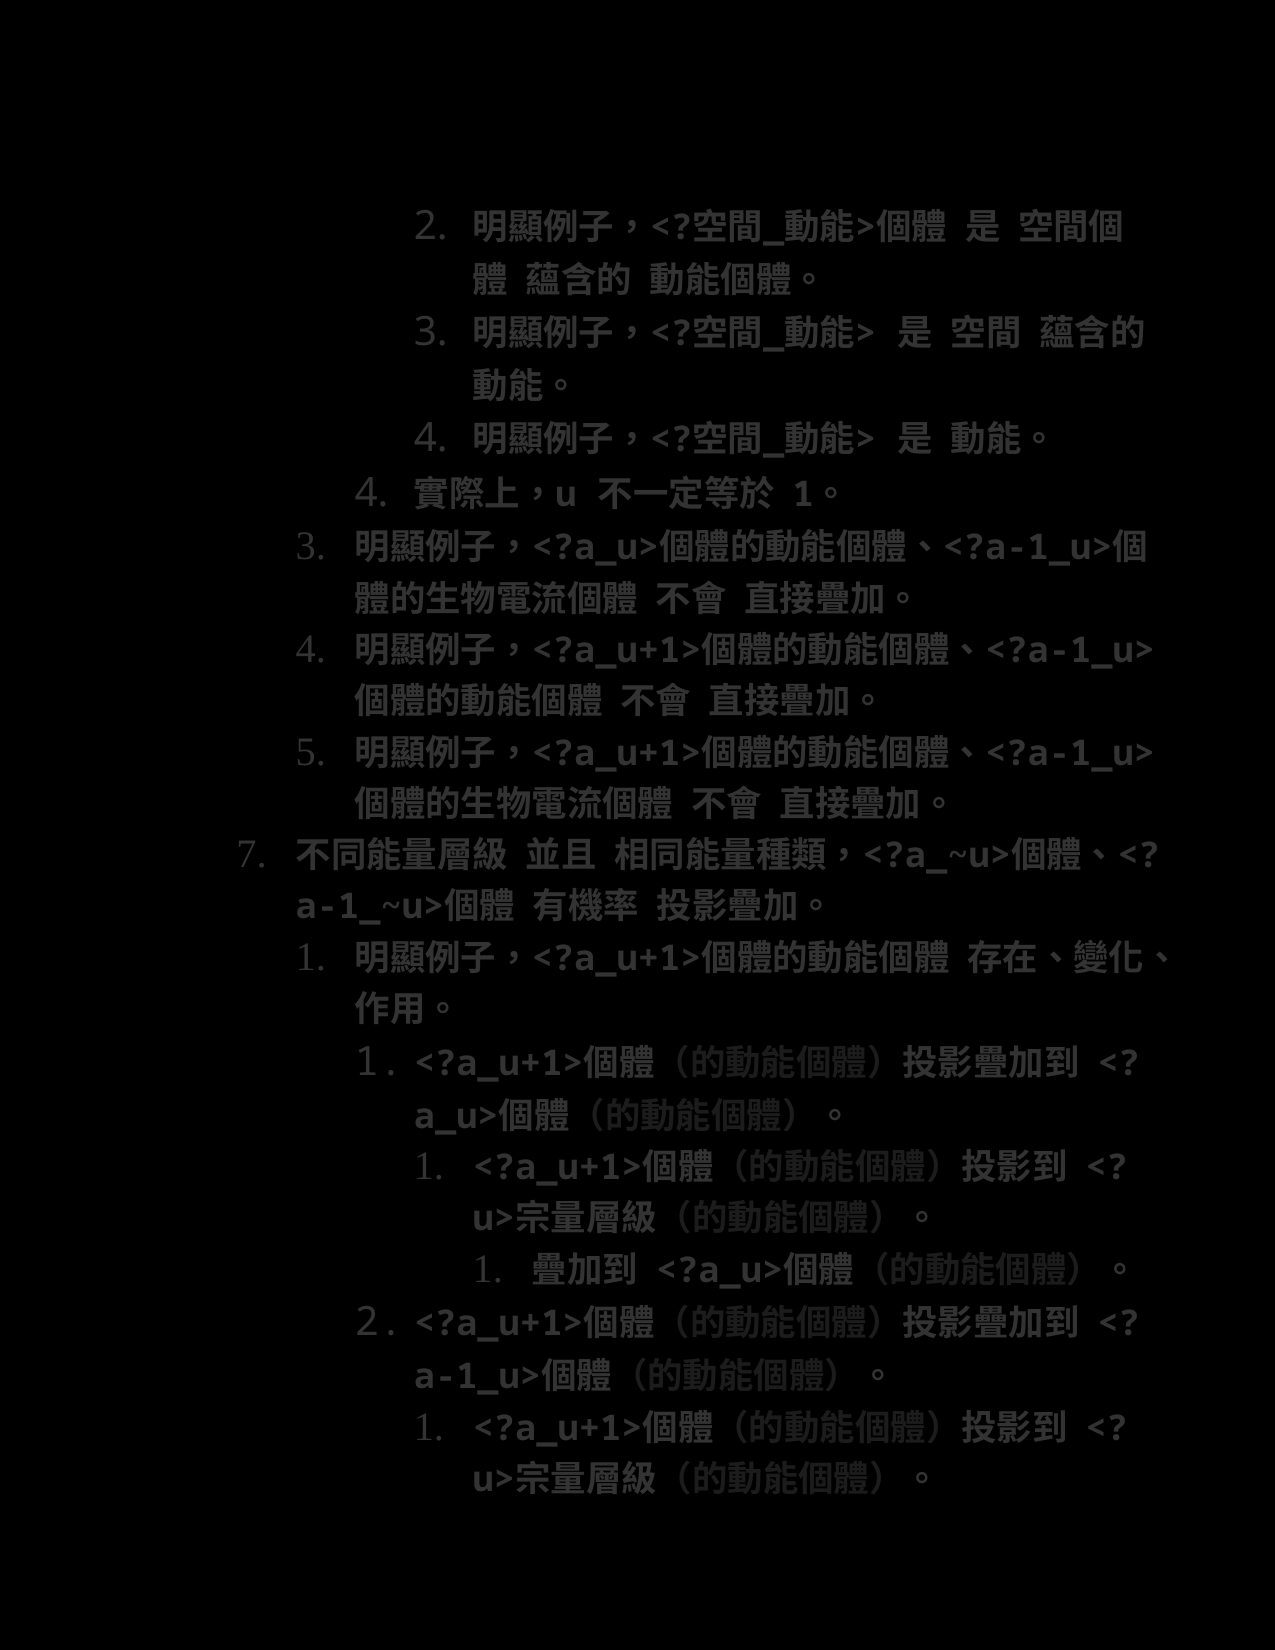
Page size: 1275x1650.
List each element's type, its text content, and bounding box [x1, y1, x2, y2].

list 實際上，u 不一定等於 1。 [354, 464, 1157, 519]
list 疊加到 <?a_u>個體（的動能個體）。 [472, 1241, 1157, 1292]
list 明顯例子，<?a_u+1>個體的動能個體、<?a-1_u>個體的動能個體 不會 直接疊加。 [295, 621, 1157, 724]
list <?a_u+1>個體（的動能個體）投影到 <?u>宗量層級（的動能個體）。 [413, 1138, 1157, 1241]
list 明顯例子，<?a_u+1>個體的動能個體、<?a-1_u>個體的生物電流個體 不會 直接疊加。 [295, 724, 1157, 827]
list 明顯例子，<?空間_動能> 是 空間 蘊含的 動能。 [413, 302, 1157, 408]
list 明顯例子，<?空間_動能>個體 是 空間個體 蘊含的 動能個體。 [413, 196, 1157, 302]
list 不同能量層級 並且 相同能量種類，<?a_~u>個體、<?a-1_~u>個體 有機率 投影疊加。 [236, 827, 1157, 929]
list <?a_u+1>個體（的動能個體）投影疊加到 <?a-1_u>個體（的動能個體）。 [354, 1292, 1157, 1399]
list <?a_u+1>個體（的動能個體）投影到 <?u>宗量層級（的動能個體）。 [413, 1399, 1157, 1502]
list 明顯例子，<?a_u+1>個體的動能個體 存在、變化、作用。 [295, 929, 1157, 1032]
list 明顯例子，<?空間_動能> 是 動能。 [413, 408, 1157, 464]
list <?a_u+1>個體（的動能個體）投影疊加到 <?a_u>個體（的動能個體）。 [354, 1032, 1157, 1138]
list 明顯例子，<?a_u>個體的動能個體、<?a-1_u>個體的生物電流個體 不會 直接疊加。 [295, 519, 1157, 621]
